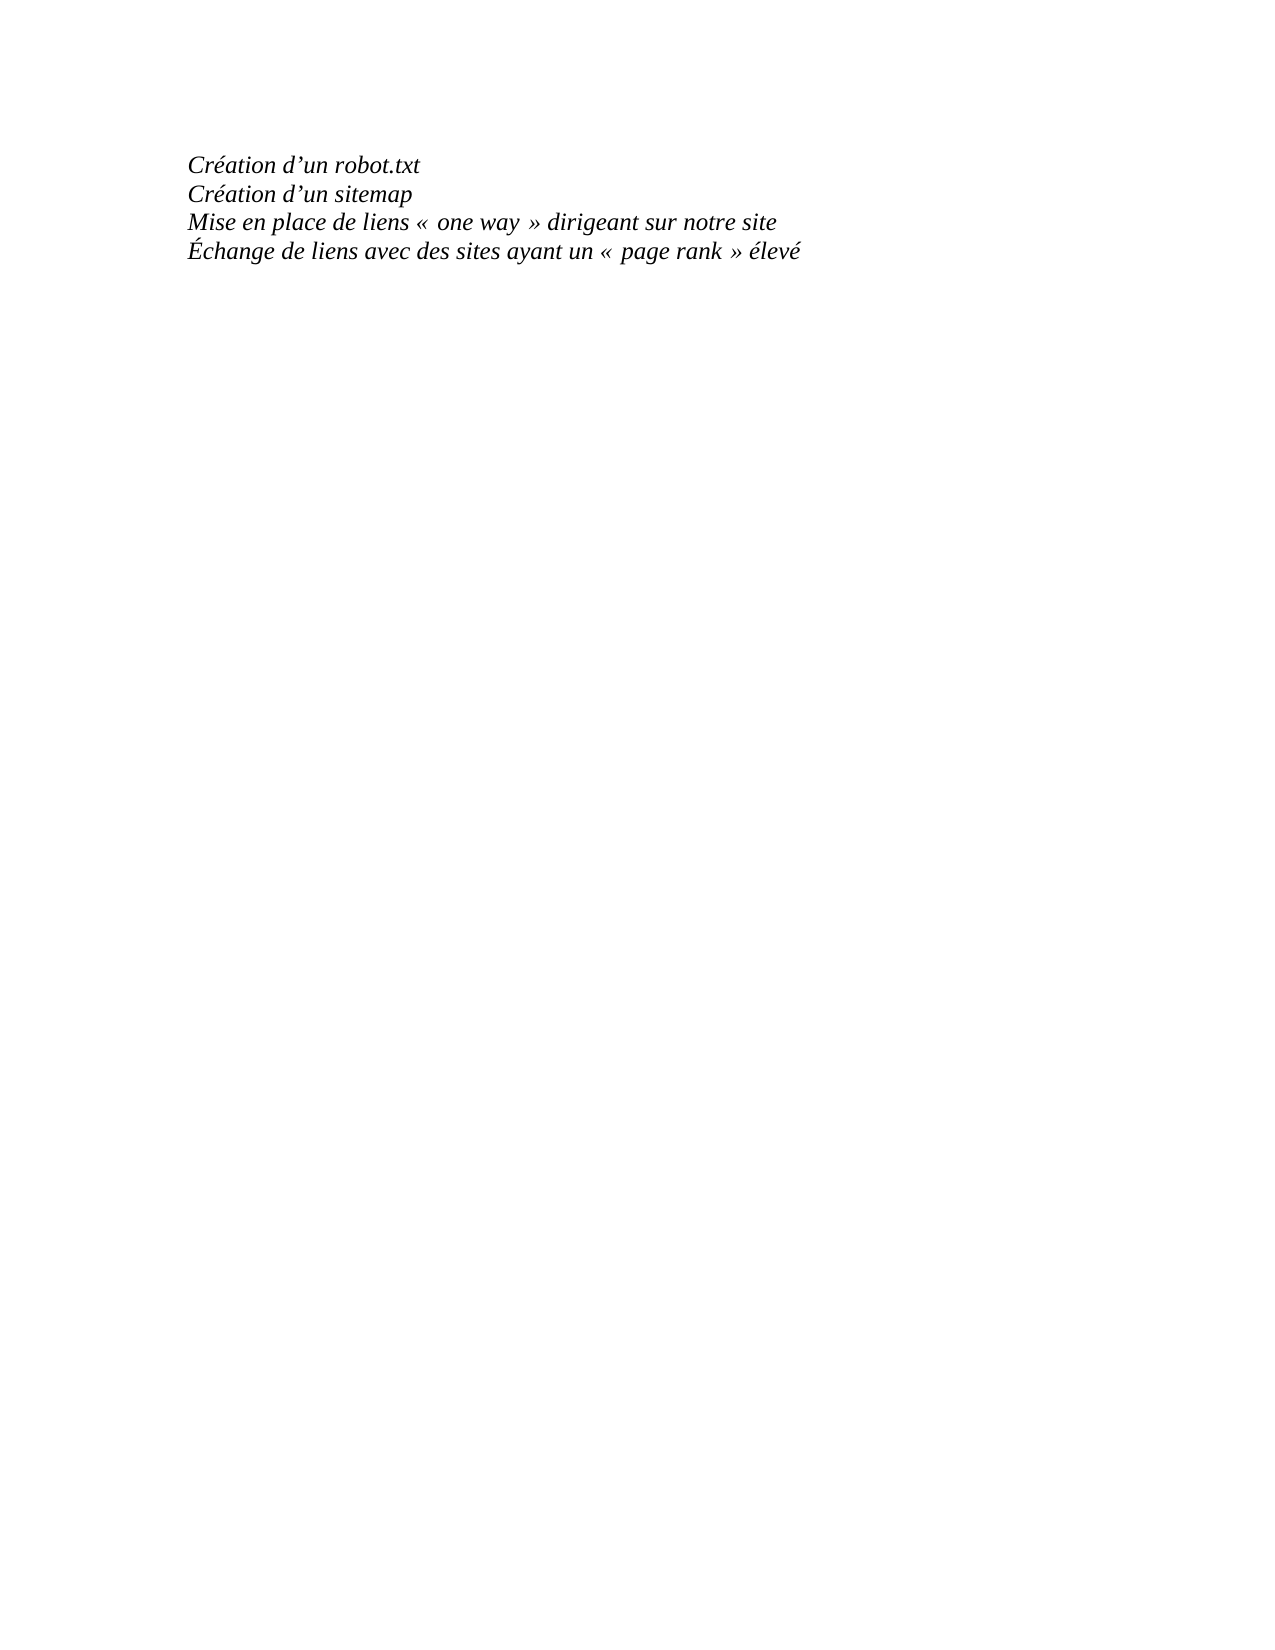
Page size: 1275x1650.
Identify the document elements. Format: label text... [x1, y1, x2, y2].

text Création d’un sitemap [187, 179, 1087, 207]
text Création d’un robot.txt [187, 150, 1087, 179]
text Échange de liens avec des sites ayant un « page rank » élevé [187, 236, 1087, 265]
text Mise en place de liens « one way » dirigeant sur notre site [187, 207, 1087, 236]
